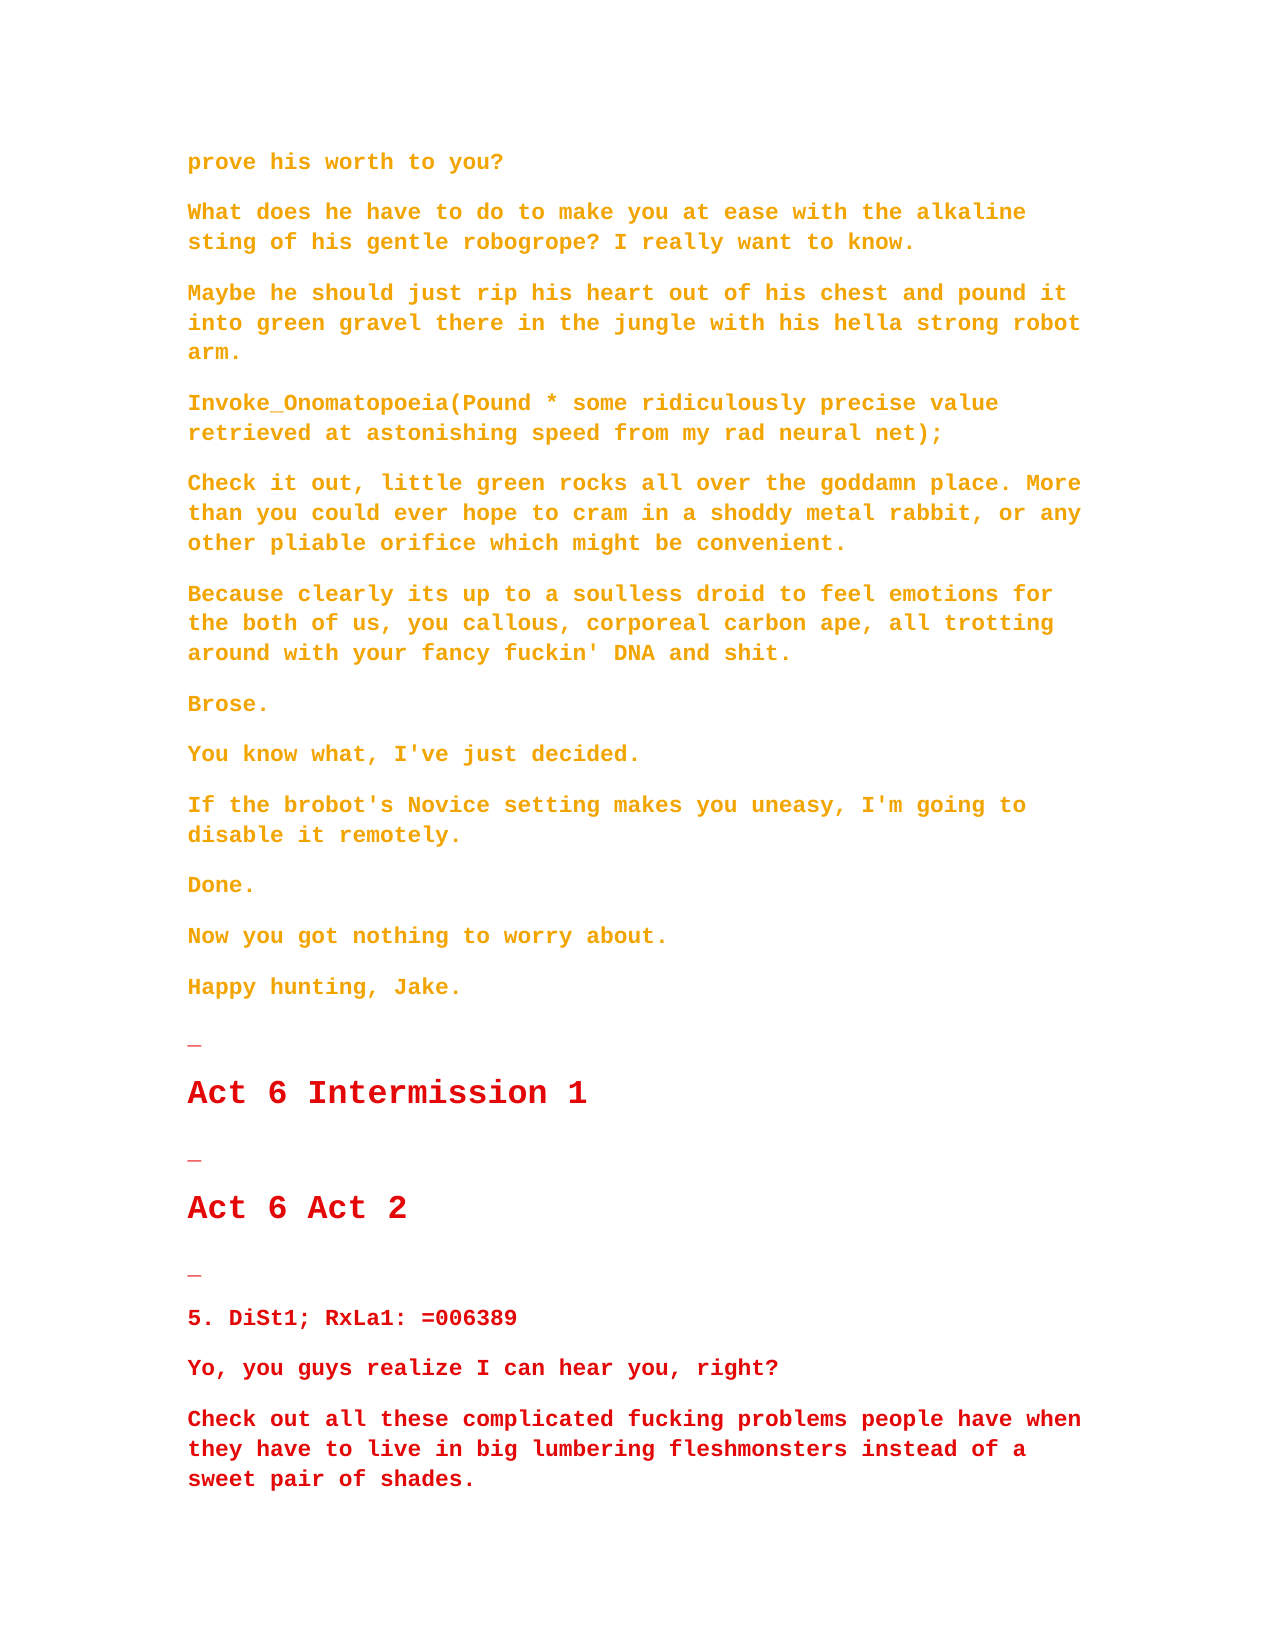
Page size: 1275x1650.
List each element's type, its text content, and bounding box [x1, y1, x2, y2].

text You know what, I've just decided. [187, 743, 1087, 769]
text Maybe he should just rip his heart out of his chest and pound it into green gravel there in the jungle with his hella strong robot arm. [187, 281, 1087, 367]
text Done. [187, 874, 1087, 900]
text prove his worth to you? [187, 150, 1087, 176]
text 5. DiSt1; RxLa1: =006389 [187, 1306, 1087, 1332]
text Check it out, little green rocks all over the goddamn place. More than you could ever hope to cram in a shoddy metal rabbit, or any other pliable orifice which might be convenient. [187, 472, 1087, 557]
text Now you got nothing to worry about. [187, 924, 1087, 950]
text Because clearly its up to a soulless droid to feel emotions for the both of us, you callous, corporeal carbon ape, all trotting around with your fancy fuckin' DNA and shit. [187, 582, 1087, 667]
text Invoke_Onomatopoeia(Pound * some ridiculously precise value retrieved at astonishing speed from my rad neural net); [187, 391, 1087, 447]
text Yo, you guys realize I can hear you, right? [187, 1357, 1087, 1383]
text Act 6 Act 2 [187, 1191, 1087, 1229]
text Act 6 Intermission 1 [187, 1076, 1087, 1114]
text _ [187, 1255, 1087, 1281]
text Happy hunting, Jake. [187, 975, 1087, 1001]
text If the brobot's Novice setting makes you uneasy, I'm going to disable it remotely. [187, 793, 1087, 849]
text Check out all these complicated fucking problems people have when they have to live in big lumbering fleshmonsters instead of a sweet pair of shades. [187, 1407, 1087, 1493]
text Brose. [187, 692, 1087, 718]
text What does he have to do to make you at ease with the alkaline sting of his gentle robogrope? I really want to know. [187, 201, 1087, 256]
text _ [187, 1026, 1087, 1052]
text _ [187, 1141, 1087, 1166]
